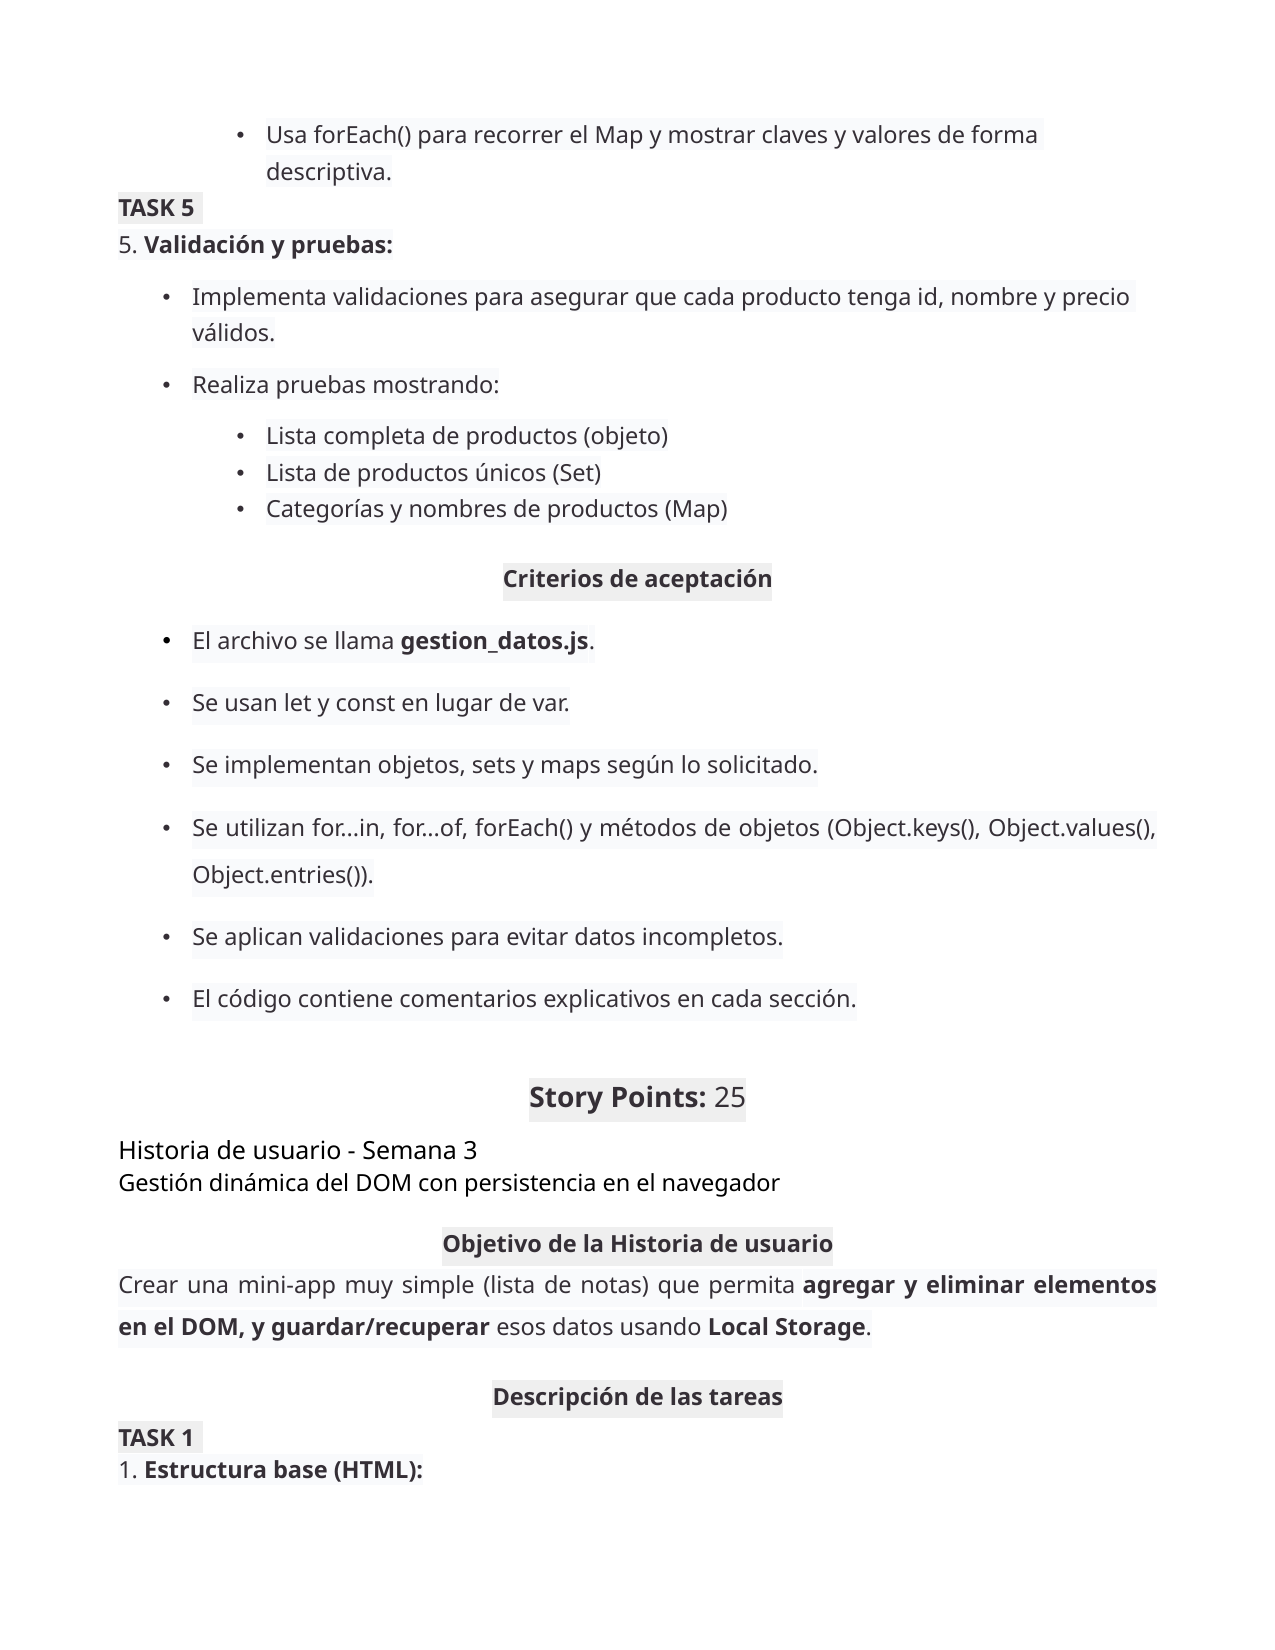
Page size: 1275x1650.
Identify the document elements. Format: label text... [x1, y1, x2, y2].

list Categorías y nombres de productos (Map) [236, 493, 1157, 525]
list Se usan let y const en lugar de var. [162, 687, 1157, 728]
list Se aplican validaciones para evitar datos incompletos. [162, 921, 1157, 962]
text 5. Validación y pruebas: [118, 228, 1157, 260]
text Gestión dinámica del DOM con persistencia en el navegador [118, 1167, 1157, 1198]
text Crear una mini-app muy simple (lista de notas) que permita agregar y eliminar elementos [118, 1269, 1157, 1309]
list Usa forEach() para recorrer el Map y mostrar claves y valores de forma descriptiva. [236, 118, 1157, 187]
text [207, 192, 1157, 224]
list Se implementan objetos, sets y maps según lo solicitado. [162, 749, 1157, 790]
text TASK 5 [118, 192, 203, 224]
list Implementa validaciones para asegurar que cada producto tenga id, nombre y precio válidos. [162, 280, 1157, 348]
list Realiza pruebas mostrando: [162, 368, 1157, 400]
text Objetivo de la Historia de usuario [118, 1227, 1157, 1269]
list Lista de productos únicos (Set) [236, 456, 1157, 488]
text en el DOM, y guardar/recuperar esos datos usando Local Storage. [118, 1310, 1157, 1351]
text TASK 1 [118, 1421, 203, 1453]
text Historia de usuario - Semana 3 [118, 1132, 1157, 1167]
text Criterios de aceptación [118, 563, 1157, 604]
list El código contiene comentarios explicativos en cada sección. [162, 983, 1157, 1024]
text 1. Estructura base (HTML): [118, 1453, 1157, 1485]
text Descripción de las tareas [118, 1380, 1157, 1421]
list Se utilizan for...in, for...of, forEach() y métodos de objetos (Object.keys(), Object.values(), Object.entries()). [162, 811, 1157, 900]
text Story Points: 25 [118, 1078, 1157, 1125]
list Lista completa de productos (objeto) [236, 419, 1157, 451]
text [207, 1421, 1157, 1453]
list El archivo se llama gestion_datos.js. [162, 625, 1157, 666]
